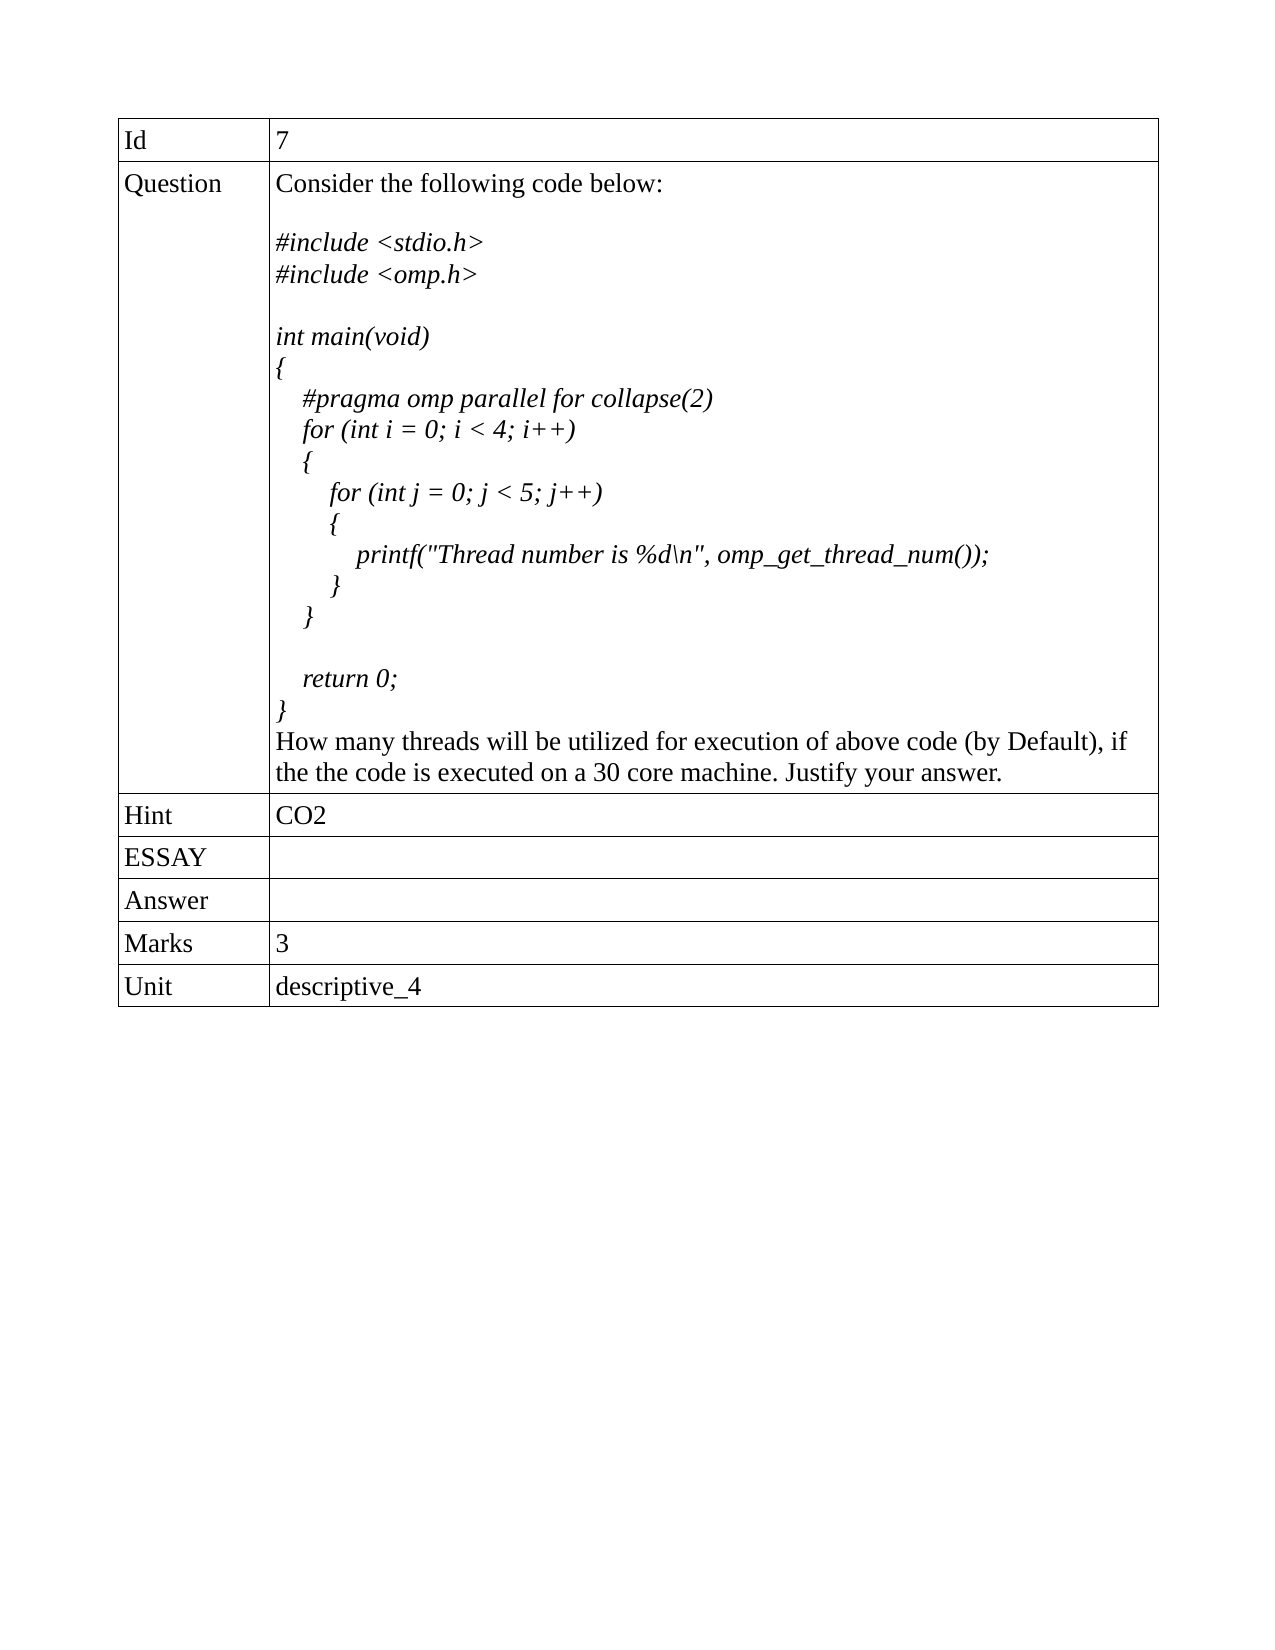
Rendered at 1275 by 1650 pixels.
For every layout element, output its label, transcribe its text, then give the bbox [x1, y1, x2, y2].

table_cell Unit [119, 965, 269, 1006]
table_cell ESSAY [119, 837, 269, 878]
table_cell [270, 879, 1158, 921]
table_cell Hint [119, 794, 269, 836]
table_cell Answer [119, 879, 269, 921]
table_cell CO2 [270, 794, 1158, 836]
table_cell Question [119, 162, 269, 793]
table_cell descriptive_4 [270, 965, 1158, 1006]
table_header Id [119, 119, 269, 161]
table_cell Consider the following code below: #include <stdio.h> #include <omp.h> int main(void) { #pragma omp parallel for collapse(2) for (int i = 0; i < 4; i++) { for (int j = 0; j < 5; j++) { printf("Thread number is %d\n", omp_get_thread_num()); } } return 0; } How many threads will be utilized for execution of above code (by Default), if the the code is executed on a 30 core machine. Justify your answer. [270, 162, 1158, 793]
table_cell 3 [270, 922, 1158, 964]
table_cell Marks [119, 922, 269, 964]
table_header 7 [270, 119, 1158, 161]
table_cell [270, 837, 1158, 878]
